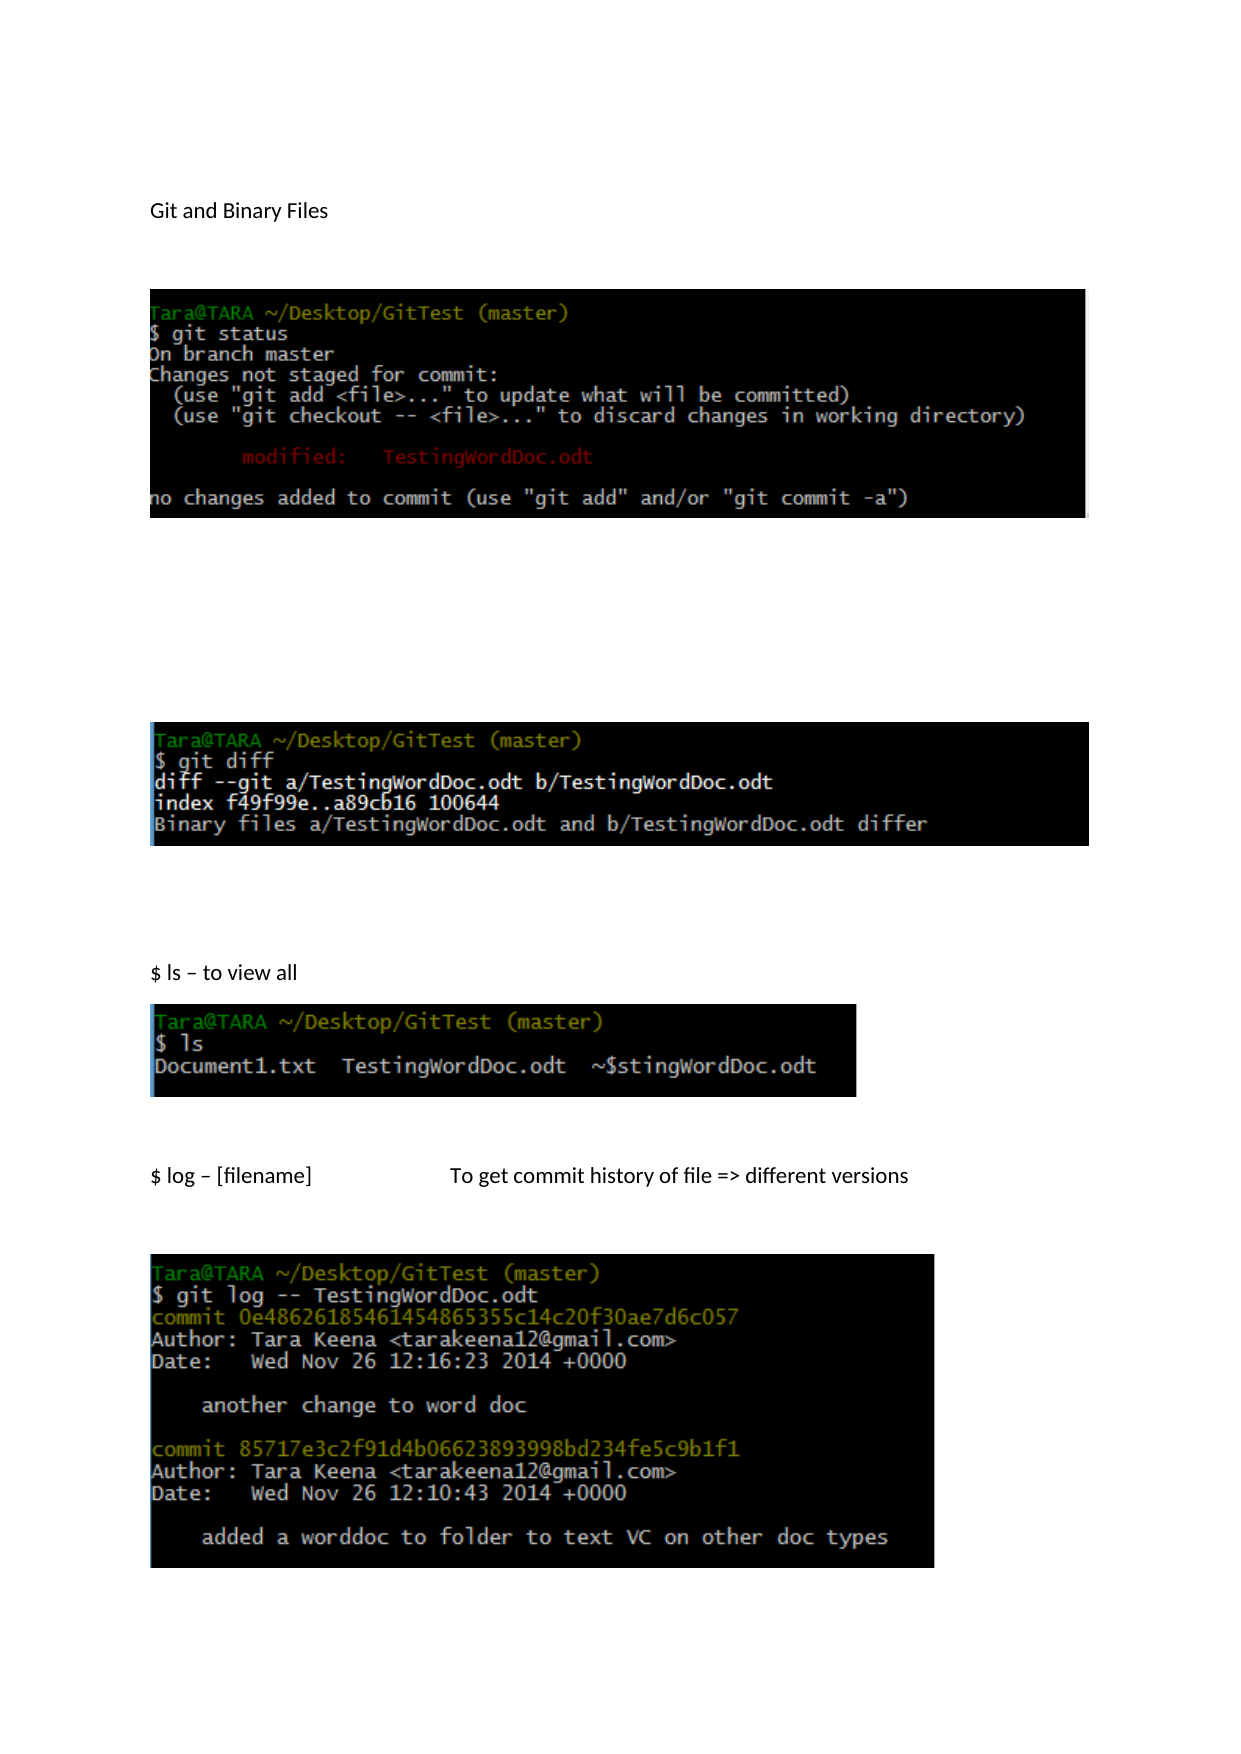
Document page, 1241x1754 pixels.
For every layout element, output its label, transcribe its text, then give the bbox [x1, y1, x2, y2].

text Git and Binary Files [150, 197, 1090, 224]
text $ ls – to view all [150, 958, 1090, 986]
text $ log – [filename] To get commit history of file => different versions [150, 1162, 1090, 1189]
